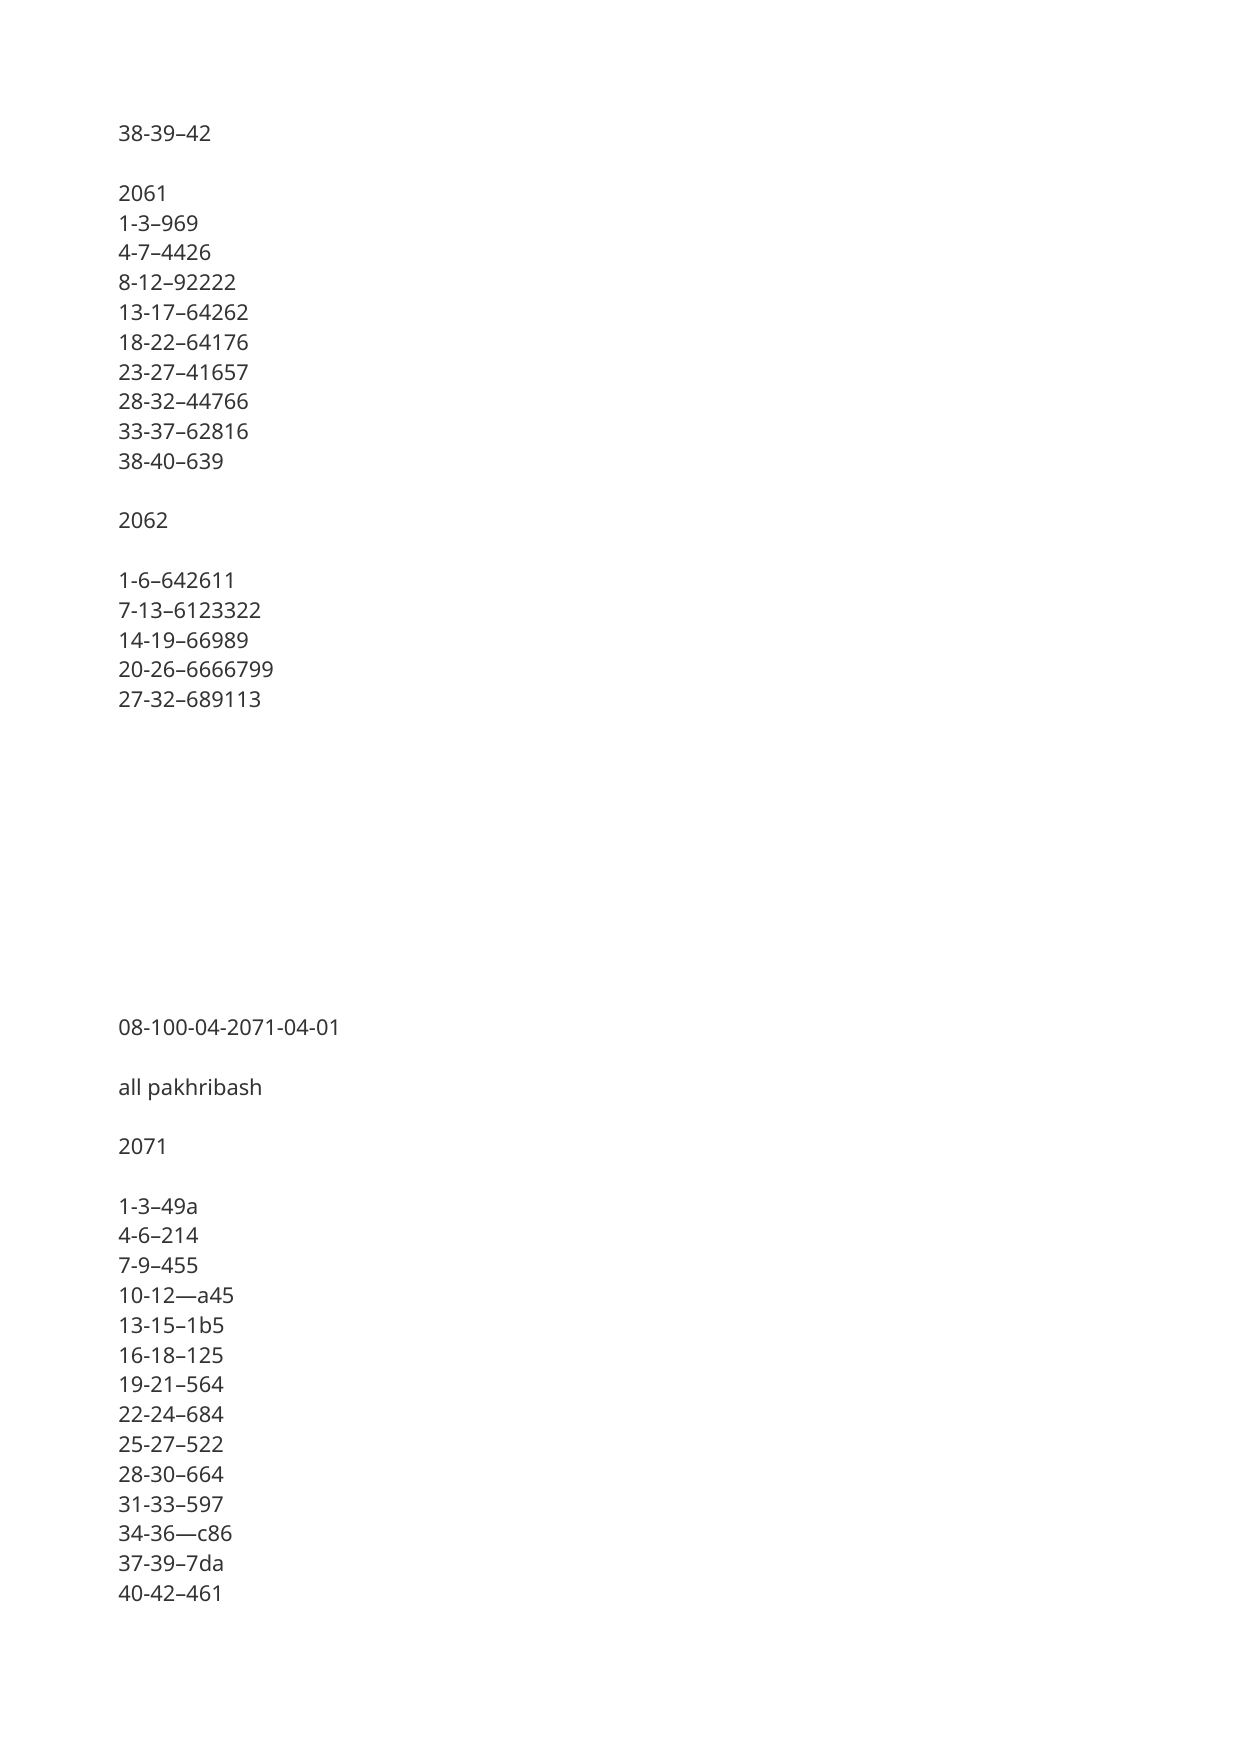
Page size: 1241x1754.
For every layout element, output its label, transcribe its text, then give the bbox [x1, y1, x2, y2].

text 19-21–564 [118, 1369, 1122, 1399]
text 08-100-04-2071-04-01 [118, 1012, 1122, 1042]
text 8-12–92222 [118, 267, 1122, 297]
text 25-27–522 [118, 1429, 1122, 1459]
text 7-9–455 [118, 1250, 1122, 1280]
text 20-26–6666799 [118, 654, 1122, 684]
text 33-37–62816 [118, 416, 1122, 446]
text 2071 [118, 1131, 1122, 1161]
text 14-19–66989 [118, 624, 1122, 654]
text 1-3–49a [118, 1191, 1122, 1220]
text 10-12—a45 [118, 1280, 1122, 1310]
text all pakhribash [118, 1042, 1122, 1101]
text 23-27–41657 [118, 356, 1122, 386]
text 2061 [118, 178, 1122, 207]
text 40-42–461 [118, 1578, 1122, 1608]
text 1-6–642611 [118, 565, 1122, 595]
text 1-3–969 [118, 207, 1122, 237]
text 27-32–689113 [118, 684, 1122, 714]
text 37-39–7da [118, 1548, 1122, 1578]
text 4-7–4426 [118, 237, 1122, 267]
text 13-17–64262 [118, 297, 1122, 327]
text 2062 [118, 505, 1122, 535]
text 4-6–214 [118, 1220, 1122, 1250]
text 34-36—c86 [118, 1518, 1122, 1548]
text 22-24–684 [118, 1399, 1122, 1429]
text 13-15–1b5 [118, 1310, 1122, 1339]
text 18-22–64176 [118, 327, 1122, 356]
text 31-33–597 [118, 1488, 1122, 1518]
text 28-30–664 [118, 1459, 1122, 1488]
text 38-39–42 [118, 118, 1122, 148]
text 16-18–125 [118, 1339, 1122, 1369]
text 7-13–6123322 [118, 595, 1122, 624]
text 28-32–44766 [118, 386, 1122, 416]
text 38-40–639 [118, 446, 1122, 476]
